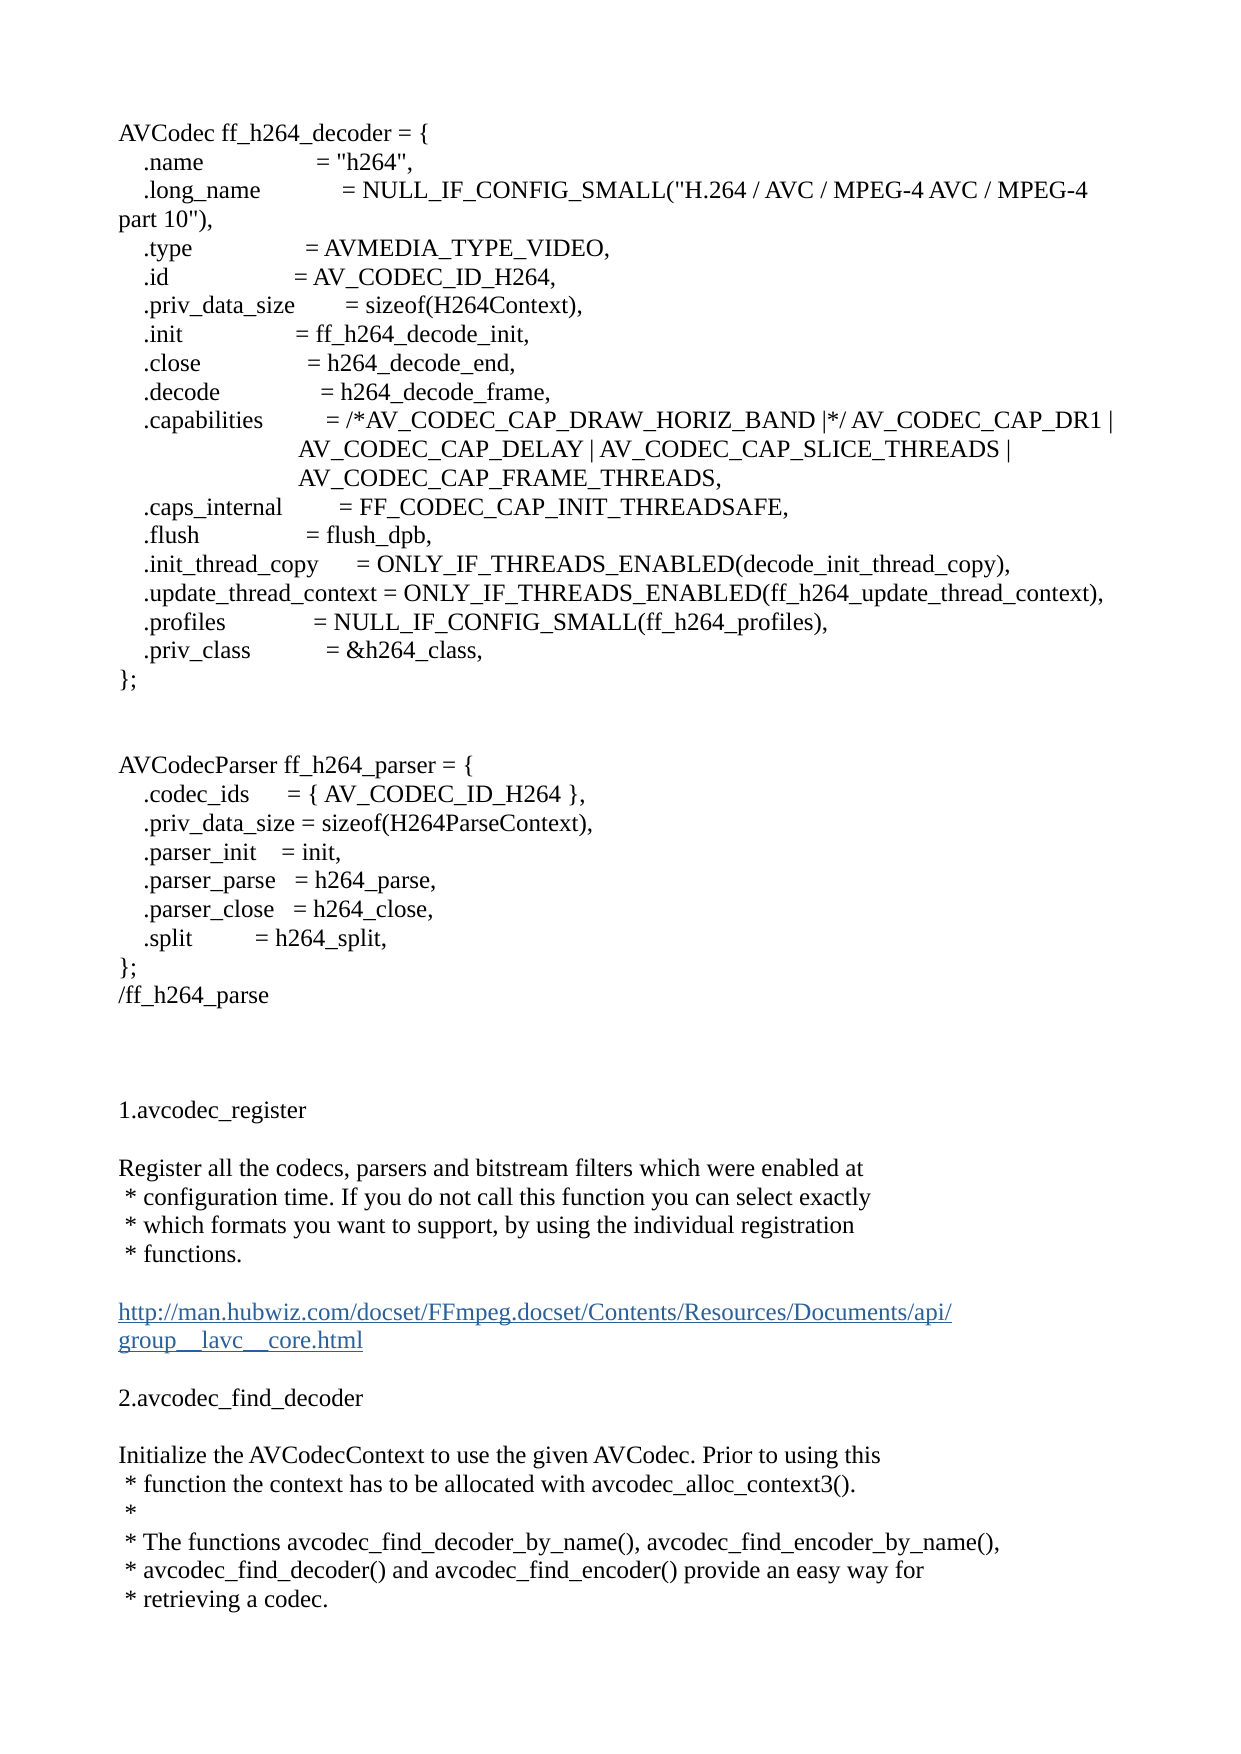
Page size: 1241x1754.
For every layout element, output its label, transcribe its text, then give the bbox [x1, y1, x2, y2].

text .profiles = NULL_IF_CONFIG_SMALL(ff_h264_profiles), [118, 607, 1122, 636]
text * avcodec_find_decoder() and avcodec_find_encoder() provide an easy way for [118, 1556, 1122, 1584]
text .type = AVMEDIA_TYPE_VIDEO, [118, 233, 1122, 262]
text * configuration time. If you do not call this function you can select exactly [118, 1182, 1122, 1211]
text .parser_parse = h264_parse, [118, 866, 1122, 894]
text * functions. [118, 1239, 1122, 1268]
text .codec_ids = { AV_CODEC_ID_H264 }, [118, 779, 1122, 808]
text .capabilities = /*AV_CODEC_CAP_DRAW_HORIZ_BAND |*/ AV_CODEC_CAP_DR1 | [118, 406, 1122, 434]
text .parser_init = init, [118, 837, 1122, 866]
text .decode = h264_decode_frame, [118, 377, 1122, 406]
text /ff_h264_parse [118, 981, 1122, 1009]
text * retrieving a codec. [118, 1584, 1122, 1613]
text * [118, 1498, 1122, 1527]
text .name = "h264", [118, 147, 1122, 176]
text AV_CODEC_CAP_FRAME_THREADS, [118, 463, 1122, 492]
text .split = h264_split, [118, 923, 1122, 952]
text AVCodecParser ff_h264_parser = { [118, 751, 1122, 779]
text }; [118, 664, 1122, 693]
text .caps_internal = FF_CODEC_CAP_INIT_THREADSAFE, [118, 492, 1122, 521]
text .init_thread_copy = ONLY_IF_THREADS_ENABLED(decode_init_thread_copy), [118, 549, 1122, 578]
text .parser_close = h264_close, [118, 894, 1122, 923]
text .update_thread_context = ONLY_IF_THREADS_ENABLED(ff_h264_update_thread_context), [118, 578, 1122, 607]
text * function the context has to be allocated with avcodec_alloc_context3(). [118, 1469, 1122, 1498]
text * The functions avcodec_find_decoder_by_name(), avcodec_find_encoder_by_name(), [118, 1527, 1122, 1556]
text .priv_class = &h264_class, [118, 636, 1122, 664]
text .init = ff_h264_decode_init, [118, 319, 1122, 348]
text 2.avcodec_find_decoder [118, 1383, 1122, 1412]
text .long_name = NULL_IF_CONFIG_SMALL("H.264 / AVC / MPEG-4 AVC / MPEG-4 part 10"), [118, 176, 1122, 233]
text * which formats you want to support, by using the individual registration [118, 1211, 1122, 1239]
text Register all the codecs, parsers and bitstream filters which were enabled at [118, 1153, 1122, 1182]
text 1.avcodec_register [118, 1096, 1122, 1124]
text Initialize the AVCodecContext to use the given AVCodec. Prior to using this [118, 1441, 1122, 1469]
text .flush = flush_dpb, [118, 521, 1122, 549]
text .close = h264_decode_end, [118, 348, 1122, 377]
text .priv_data_size = sizeof(H264Context), [118, 291, 1122, 319]
text .priv_data_size = sizeof(H264ParseContext), [118, 808, 1122, 837]
text http://man.hubwiz.com/docset/FFmpeg.docset/Contents/Resources/Documents/api/group__lavc__core.html [118, 1297, 1122, 1354]
text AV_CODEC_CAP_DELAY | AV_CODEC_CAP_SLICE_THREADS | [118, 434, 1122, 463]
text .id = AV_CODEC_ID_H264, [118, 262, 1122, 291]
text }; [118, 952, 1122, 981]
text AVCodec ff_h264_decoder = { [118, 118, 1122, 147]
